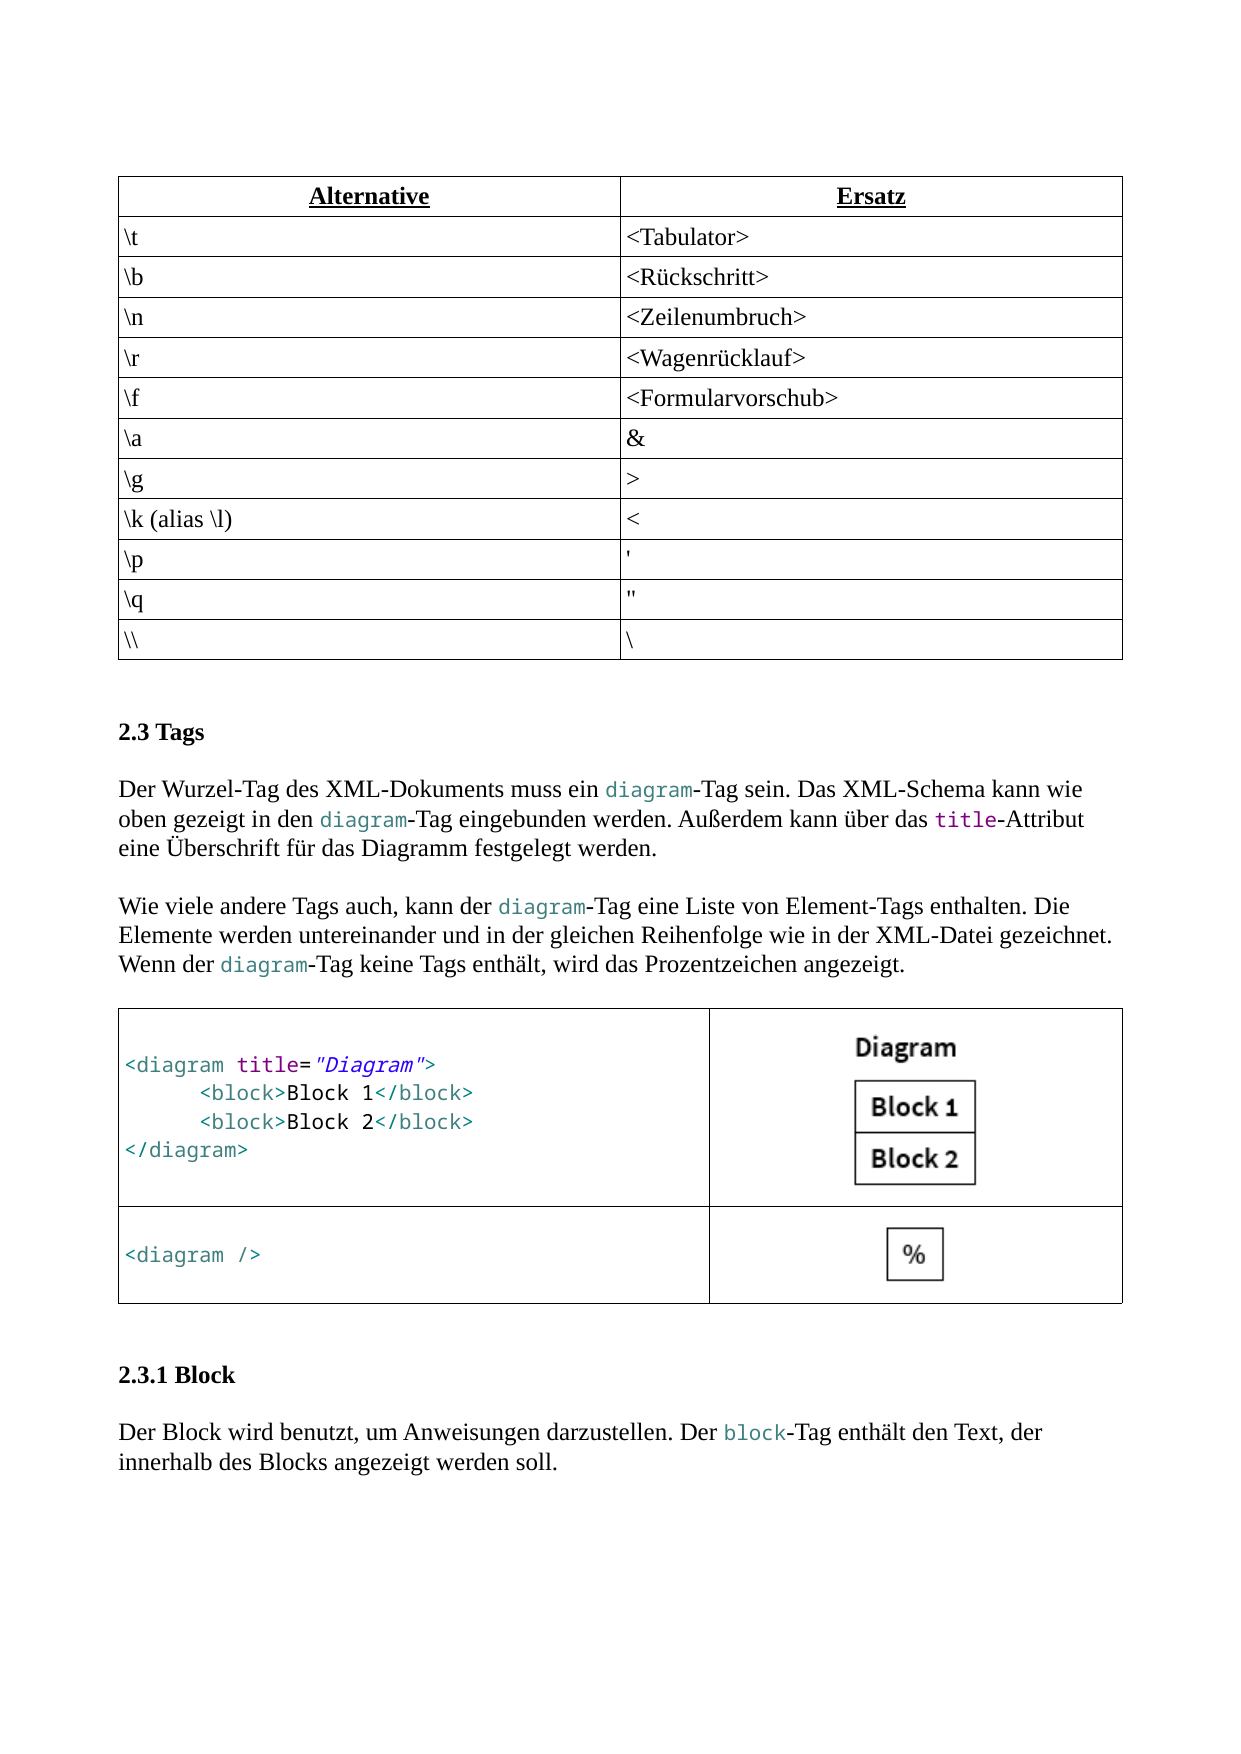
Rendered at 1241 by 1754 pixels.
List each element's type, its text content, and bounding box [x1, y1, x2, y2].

table_cell <diagram /> [119, 1207, 709, 1302]
text Der Wurzel-Tag des XML-Dokuments muss ein diagram-Tag sein. Das XML-Schema kann wie oben gezeigt in den diagram-Tag eingebunden werden. Außerdem kann über das title-Attribut eine Überschrift für das Diagramm festgelegt werden. [118, 774, 1122, 862]
table_cell \p [119, 540, 620, 579]
table_cell <Zeilenumbruch> [621, 298, 1122, 337]
table_cell \t [119, 217, 620, 256]
table_cell \k (alias \l) [119, 499, 620, 538]
table_cell < [621, 499, 1122, 538]
table_cell \n [119, 298, 620, 337]
picture [839, 1013, 992, 1201]
table_cell \a [119, 419, 620, 458]
table_cell \q [119, 580, 620, 619]
text 2.3.1 Block [118, 1360, 1122, 1389]
table_cell > [621, 459, 1122, 498]
table_cell \f [119, 378, 620, 417]
text 2.3 Tags [118, 717, 1122, 746]
table_cell \r [119, 338, 620, 377]
table_cell " [621, 580, 1122, 619]
table_header [710, 1009, 1122, 1206]
table_header <diagram title="Diagram"> <block>Block 1</block> <block>Block 2</block> </diagram> [119, 1009, 709, 1206]
table_cell \\ [119, 620, 620, 659]
table_cell \ [621, 620, 1122, 659]
table_cell <Formularvorschub> [621, 378, 1122, 417]
picture [871, 1212, 960, 1297]
table_cell <Tabulator> [621, 217, 1122, 256]
text Wie viele andere Tags auch, kann der diagram-Tag eine Liste von Element-Tags enthalten. Die Elemente werden untereinander und in der gleichen Reihenfolge wie in der XML-Datei gezeichnet. Wenn der diagram-Tag keine Tags enthält, wird das Prozentzeichen angezeigt. [118, 891, 1122, 979]
table_cell <Rückschritt> [621, 257, 1122, 297]
table_cell <Wagenrücklauf> [621, 338, 1122, 377]
text Der Block wird benutzt, um Anweisungen darzustellen. Der block-Tag enthält den Text, der innerhalb des Blocks angezeigt werden soll. [118, 1417, 1122, 1476]
table_cell [710, 1207, 1122, 1302]
table_header Alternative [119, 177, 620, 216]
table_cell ' [621, 540, 1122, 579]
table_cell \g [119, 459, 620, 498]
table_cell & [621, 419, 1122, 458]
table_header Ersatz [621, 177, 1122, 216]
table_cell \b [119, 257, 620, 297]
